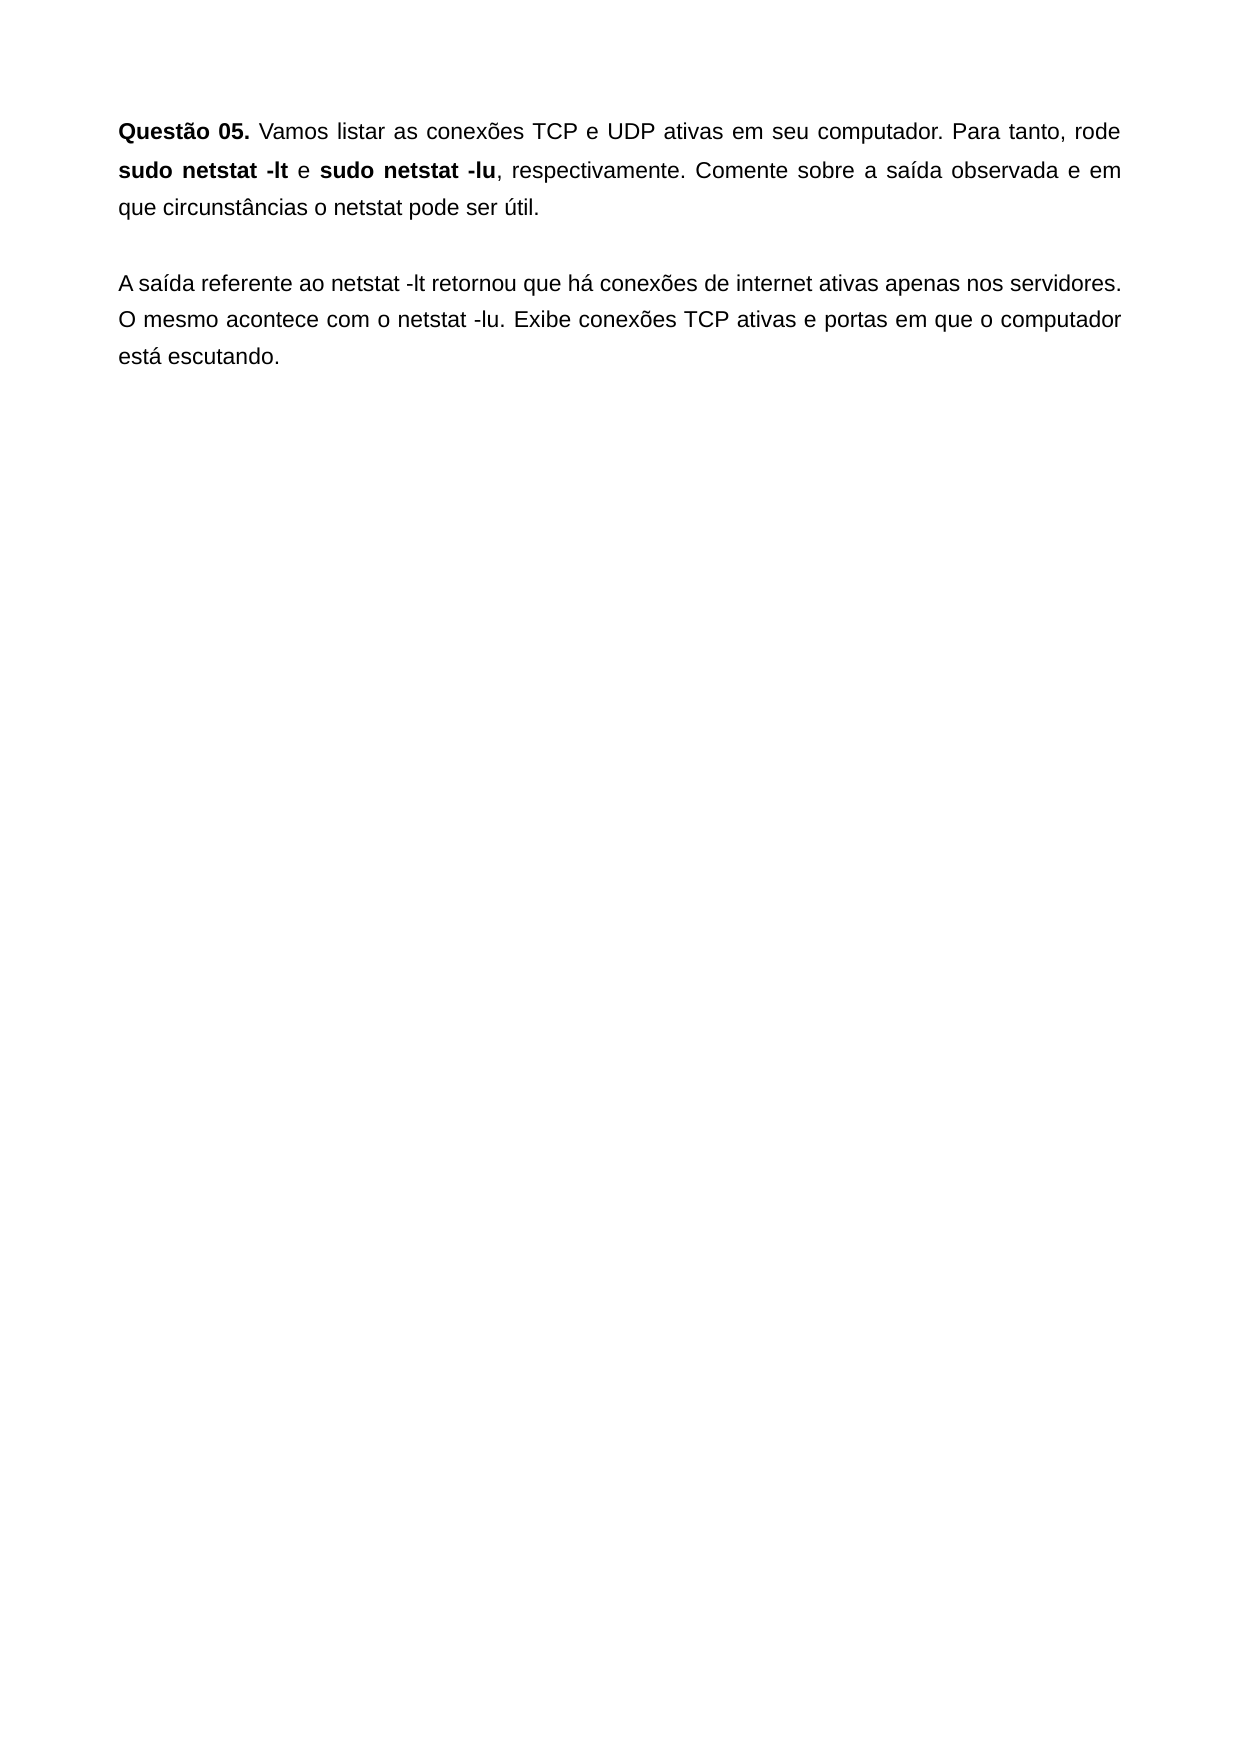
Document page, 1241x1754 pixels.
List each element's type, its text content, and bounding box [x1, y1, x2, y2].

text A saída referente ao netstat -lt retornou que há conexões de internet ativas apenas nos servidores. O mesmo acontece com o netstat -lu. Exibe conexões TCP ativas e portas em que o computador está escutando. [118, 270, 1122, 369]
text Questão 05. Vamos listar as conexões TCP e UDP ativas em seu computador. Para tanto, rode sudo netstat -lt e sudo netstat -lu, respectivamente. Comente sobre a saída observada e em que circunstâncias o netstat pode ser útil. [118, 118, 1122, 220]
